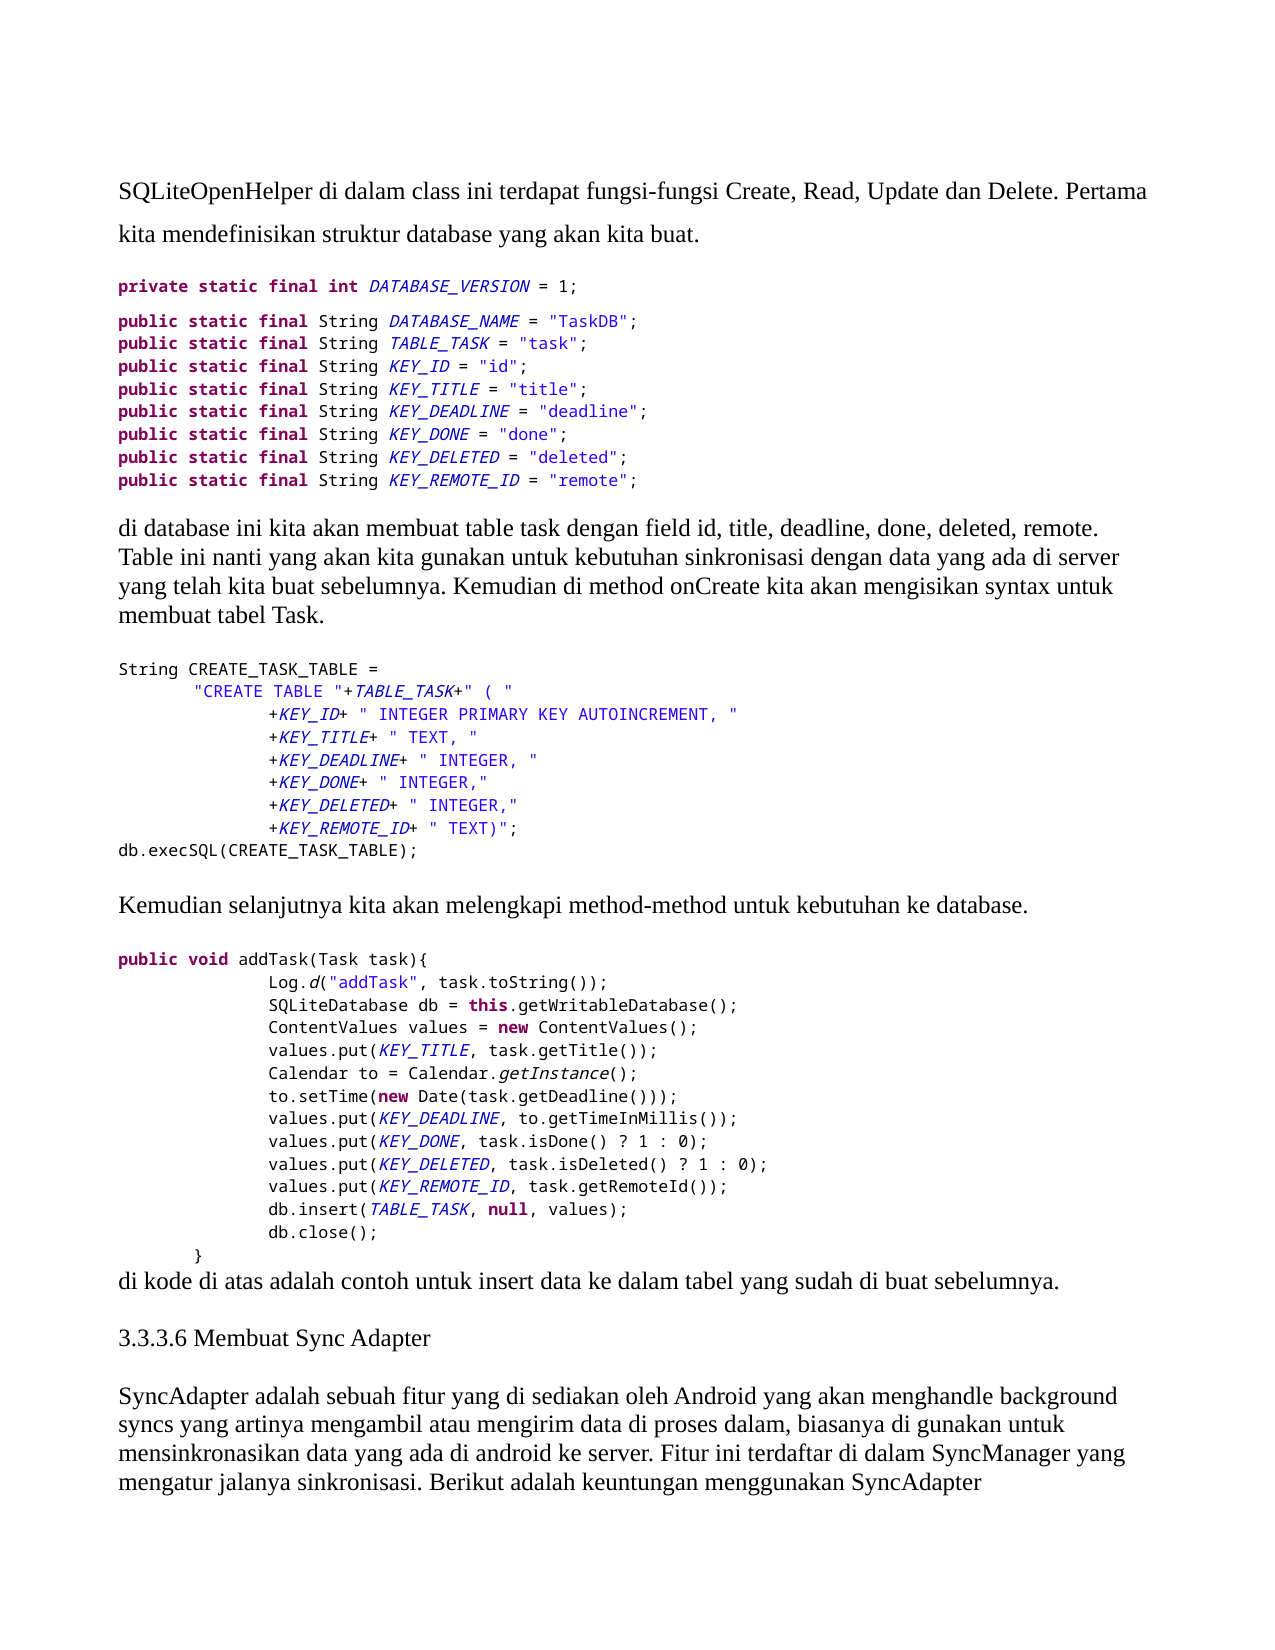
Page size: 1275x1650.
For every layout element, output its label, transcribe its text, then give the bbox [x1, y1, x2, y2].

text SyncAdapter adalah sebuah fitur yang di sediakan oleh Android yang akan menghandle background syncs yang artinya mengambil atau mengirim data di proses dalam, biasanya di gunakan untuk mensinkronasikan data yang ada di android ke server. Fitur ini terdaftar di dalam SyncManager yang mengatur jalanya sinkronisasi. Berikut adalah keuntungan menggunakan SyncAdapter [118, 1381, 1157, 1496]
text +KEY_REMOTE_ID+ " TEXT)"; [118, 816, 1157, 839]
text values.put(KEY_TITLE, task.getTitle()); [118, 1039, 1157, 1061]
text public static final String KEY_TITLE = "title"; [118, 377, 1157, 400]
text String CREATE_TASK_TABLE = [118, 657, 1157, 680]
text Kemudian selanjutnya kita akan melengkapi method-method untuk kebutuhan ke database. [118, 890, 1157, 919]
text db.close(); [118, 1220, 1157, 1243]
text +KEY_DELETED+ " INTEGER," [118, 793, 1157, 816]
text ContentValues values = new ContentValues(); [118, 1016, 1157, 1039]
text Log.d("addTask", task.toString()); [118, 971, 1157, 993]
text +KEY_TITLE+ " TEXT, " [118, 725, 1157, 748]
text Calendar to = Calendar.getInstance(); [118, 1061, 1157, 1084]
text public static final String KEY_DEADLINE = "deadline"; [118, 400, 1157, 423]
text db.insert(TABLE_TASK, null, values); [118, 1198, 1157, 1220]
text values.put(KEY_REMOTE_ID, task.getRemoteId()); [118, 1175, 1157, 1198]
text public static final String TABLE_TASK = "task"; [118, 332, 1157, 354]
text 3.3.3.6 Membuat Sync Adapter [118, 1323, 1157, 1352]
text private static final int DATABASE_VERSION = 1; [118, 275, 1157, 298]
text SQLiteOpenHelper di dalam class ini terdapat fungsi-fungsi Create, Read, Update dan Delete. Pertama kita mendefinisikan struktur database yang akan kita buat. [118, 176, 1157, 248]
text public static final String KEY_ID = "id"; [118, 354, 1157, 377]
text +KEY_DONE+ " INTEGER," [118, 771, 1157, 793]
text values.put(KEY_DELETED, task.isDeleted() ? 1 : 0); [118, 1152, 1157, 1175]
text public static final String DATABASE_NAME = "TaskDB"; [118, 309, 1157, 332]
text public static final String KEY_REMOTE_ID = "remote"; [118, 468, 1157, 491]
text public static final String KEY_DELETED = "deleted"; [118, 445, 1157, 468]
text public void addTask(Task task){ [118, 948, 1157, 971]
text public static final String KEY_DONE = "done"; [118, 423, 1157, 445]
text values.put(KEY_DONE, task.isDone() ? 1 : 0); [118, 1129, 1157, 1152]
text } [118, 1243, 1157, 1266]
text +KEY_ID+ " INTEGER PRIMARY KEY AUTOINCREMENT, " [118, 703, 1157, 725]
text di database ini kita akan membuat table task dengan field id, title, deadline, done, deleted, remote. Table ini nanti yang akan kita gunakan untuk kebutuhan sinkronisasi dengan data yang ada di server yang telah kita buat sebelumnya. Kemudian di method onCreate kita akan mengisikan syntax untuk membuat tabel Task. [118, 513, 1157, 628]
text db.execSQL(CREATE_TASK_TABLE); [118, 839, 1157, 862]
text +KEY_DEADLINE+ " INTEGER, " [118, 748, 1157, 771]
text di kode di atas adalah contoh untuk insert data ke dalam tabel yang sudah di buat sebelumnya. [118, 1266, 1157, 1294]
text to.setTime(new Date(task.getDeadline())); [118, 1084, 1157, 1107]
text SQLiteDatabase db = this.getWritableDatabase(); [118, 993, 1157, 1016]
text values.put(KEY_DEADLINE, to.getTimeInMillis()); [118, 1107, 1157, 1129]
text "CREATE TABLE "+TABLE_TASK+" ( " [118, 680, 1157, 703]
